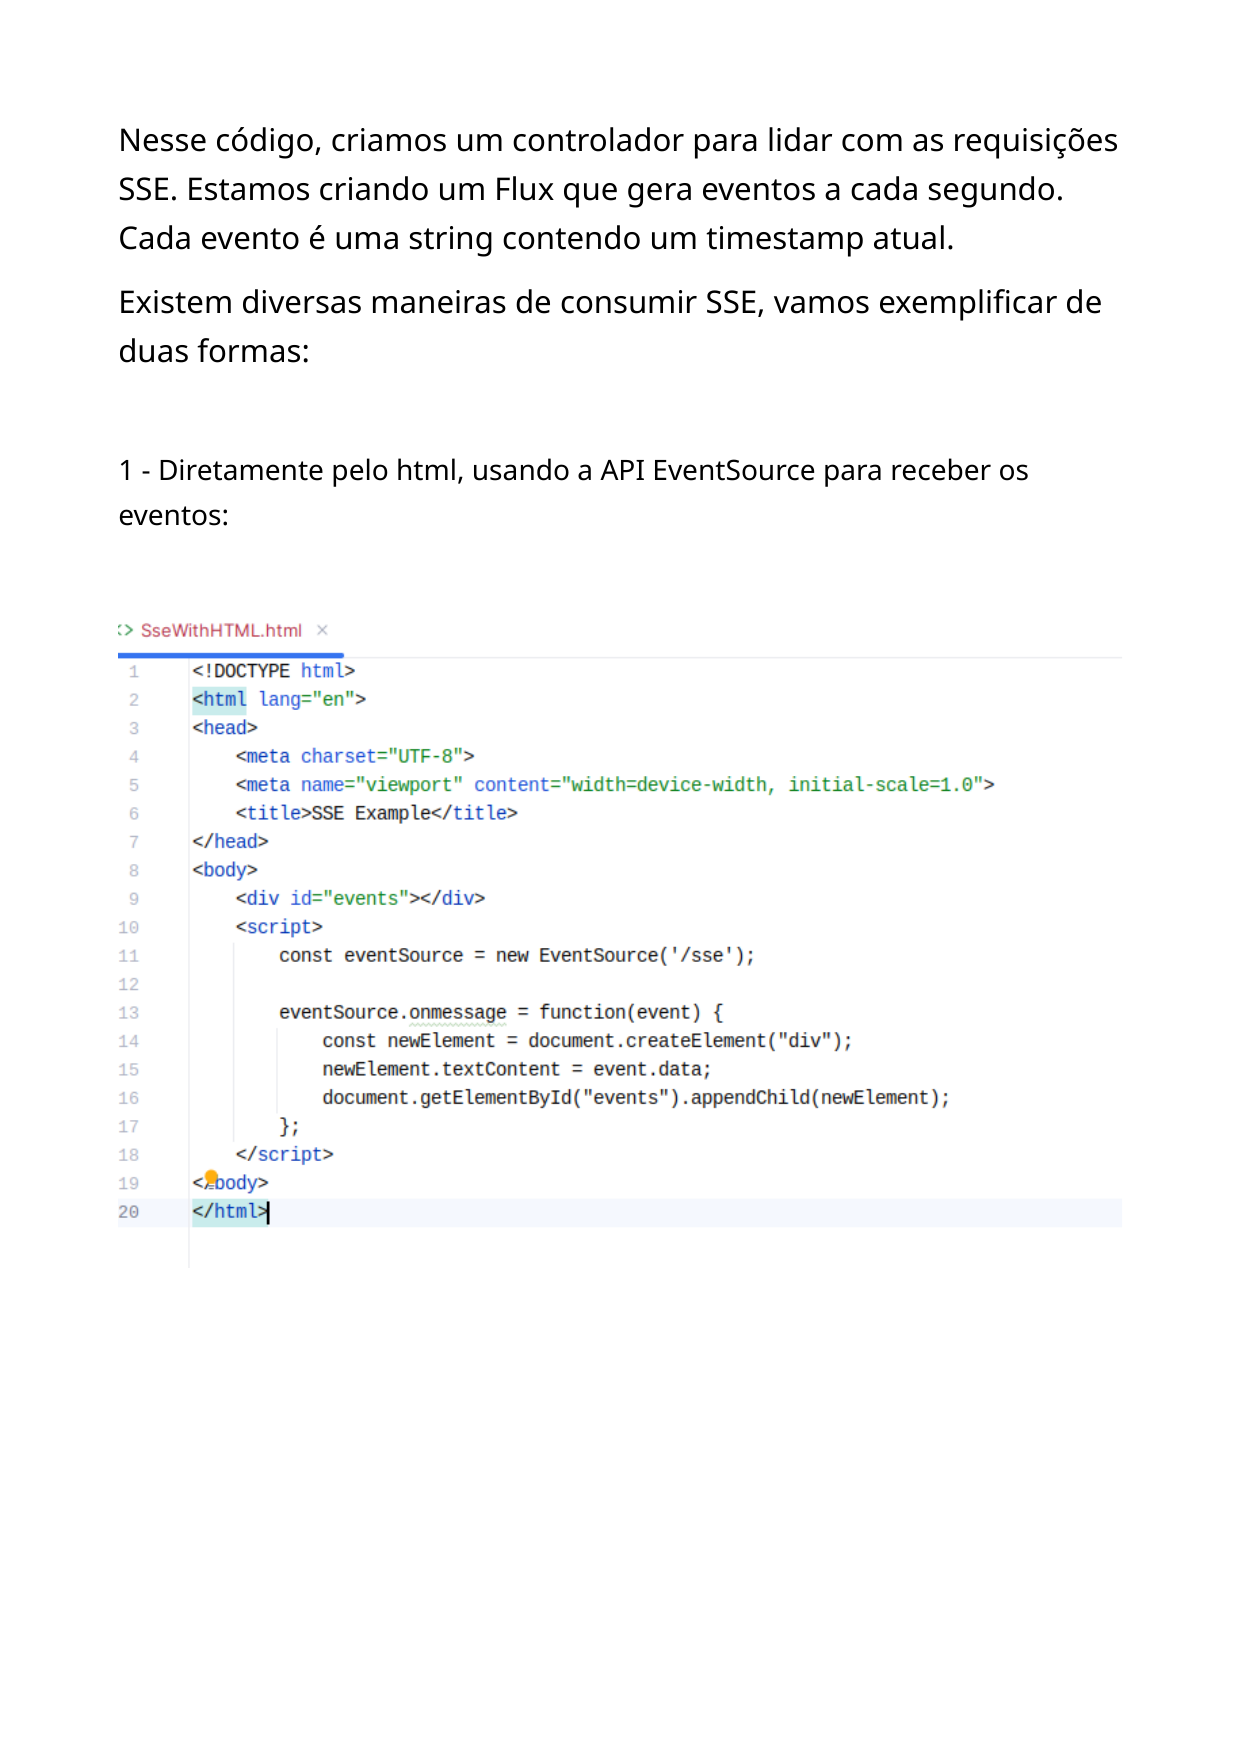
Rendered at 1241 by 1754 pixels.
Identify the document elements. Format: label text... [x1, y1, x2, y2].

text Existem diversas maneiras de consumir SSE, vamos exemplificar de duas formas: [118, 279, 1122, 371]
picture [118, 603, 1123, 1268]
text 1 - Diretamente pelo html, usando a API EventSource para receber os eventos: [118, 451, 1122, 533]
text Nesse código, criamos um controlador para lidar com as requisições SSE. Estamos criando um Flux que gera eventos a cada segundo. Cada evento é uma string contendo um timestamp atual. [118, 118, 1122, 259]
